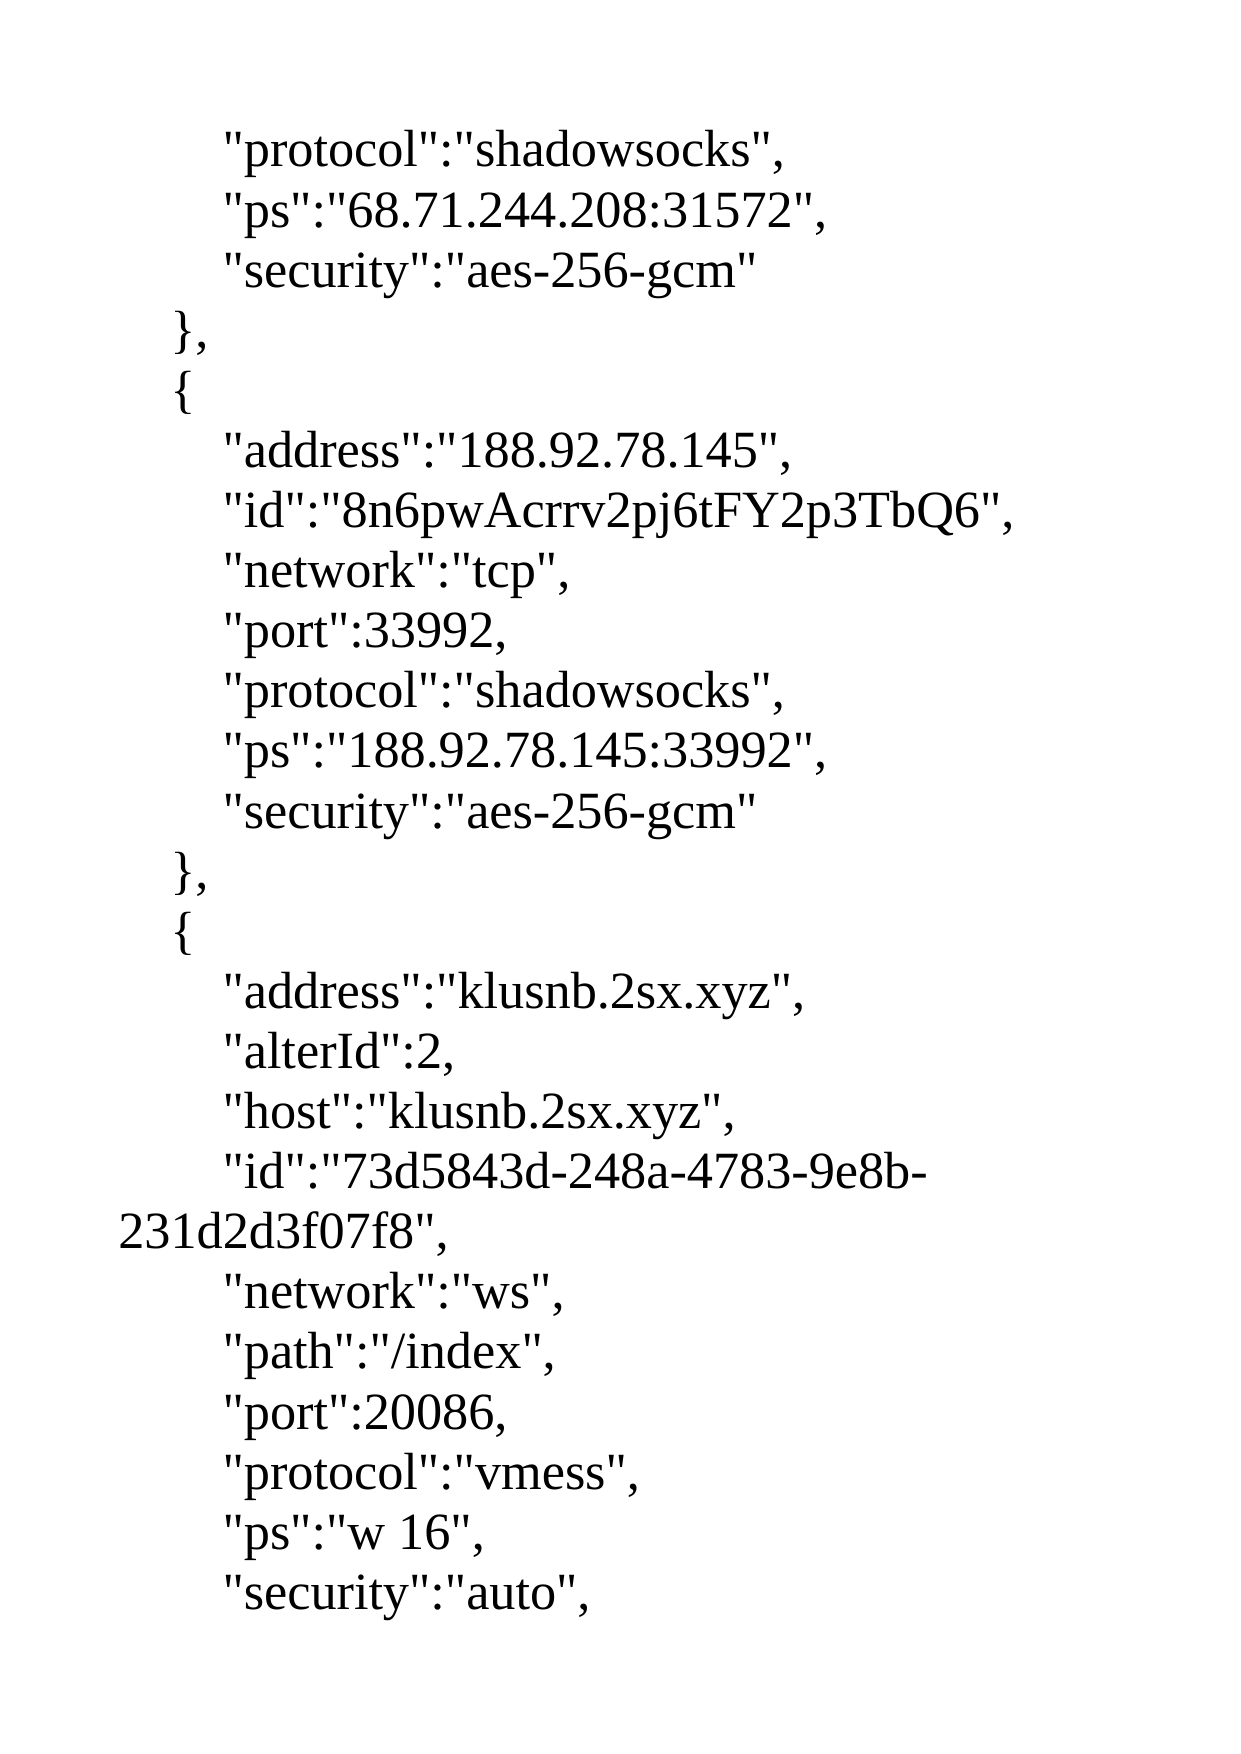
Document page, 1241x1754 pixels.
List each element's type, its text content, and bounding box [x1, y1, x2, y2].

text }, [118, 839, 1122, 899]
text "id":"73d5843d-248a-4783-9e8b-231d2d3f07f8", [118, 1140, 1122, 1260]
text "protocol":"vmess", [118, 1440, 1122, 1501]
text "protocol":"shadowsocks", [118, 118, 1122, 178]
text "port":20086, [118, 1380, 1122, 1440]
text "address":"klusnb.2sx.xyz", [118, 959, 1122, 1020]
text "security":"aes-256-gcm" [118, 238, 1122, 298]
text "protocol":"shadowsocks", [118, 659, 1122, 719]
text }, [118, 298, 1122, 358]
text { [118, 899, 1122, 959]
text "port":33992, [118, 599, 1122, 659]
text "security":"auto", [118, 1561, 1122, 1621]
text "security":"aes-256-gcm" [118, 779, 1122, 839]
text "host":"klusnb.2sx.xyz", [118, 1080, 1122, 1140]
text "alterId":2, [118, 1020, 1122, 1080]
text "path":"/index", [118, 1320, 1122, 1380]
text "address":"188.92.78.145", [118, 419, 1122, 479]
text "ps":"68.71.244.208:31572", [118, 178, 1122, 238]
text "ps":"w 16", [118, 1501, 1122, 1561]
text "id":"8n6pwAcrrv2pj6tFY2p3TbQ6", [118, 479, 1122, 539]
text "network":"ws", [118, 1260, 1122, 1320]
text { [118, 358, 1122, 419]
text "ps":"188.92.78.145:33992", [118, 719, 1122, 779]
text "network":"tcp", [118, 539, 1122, 599]
